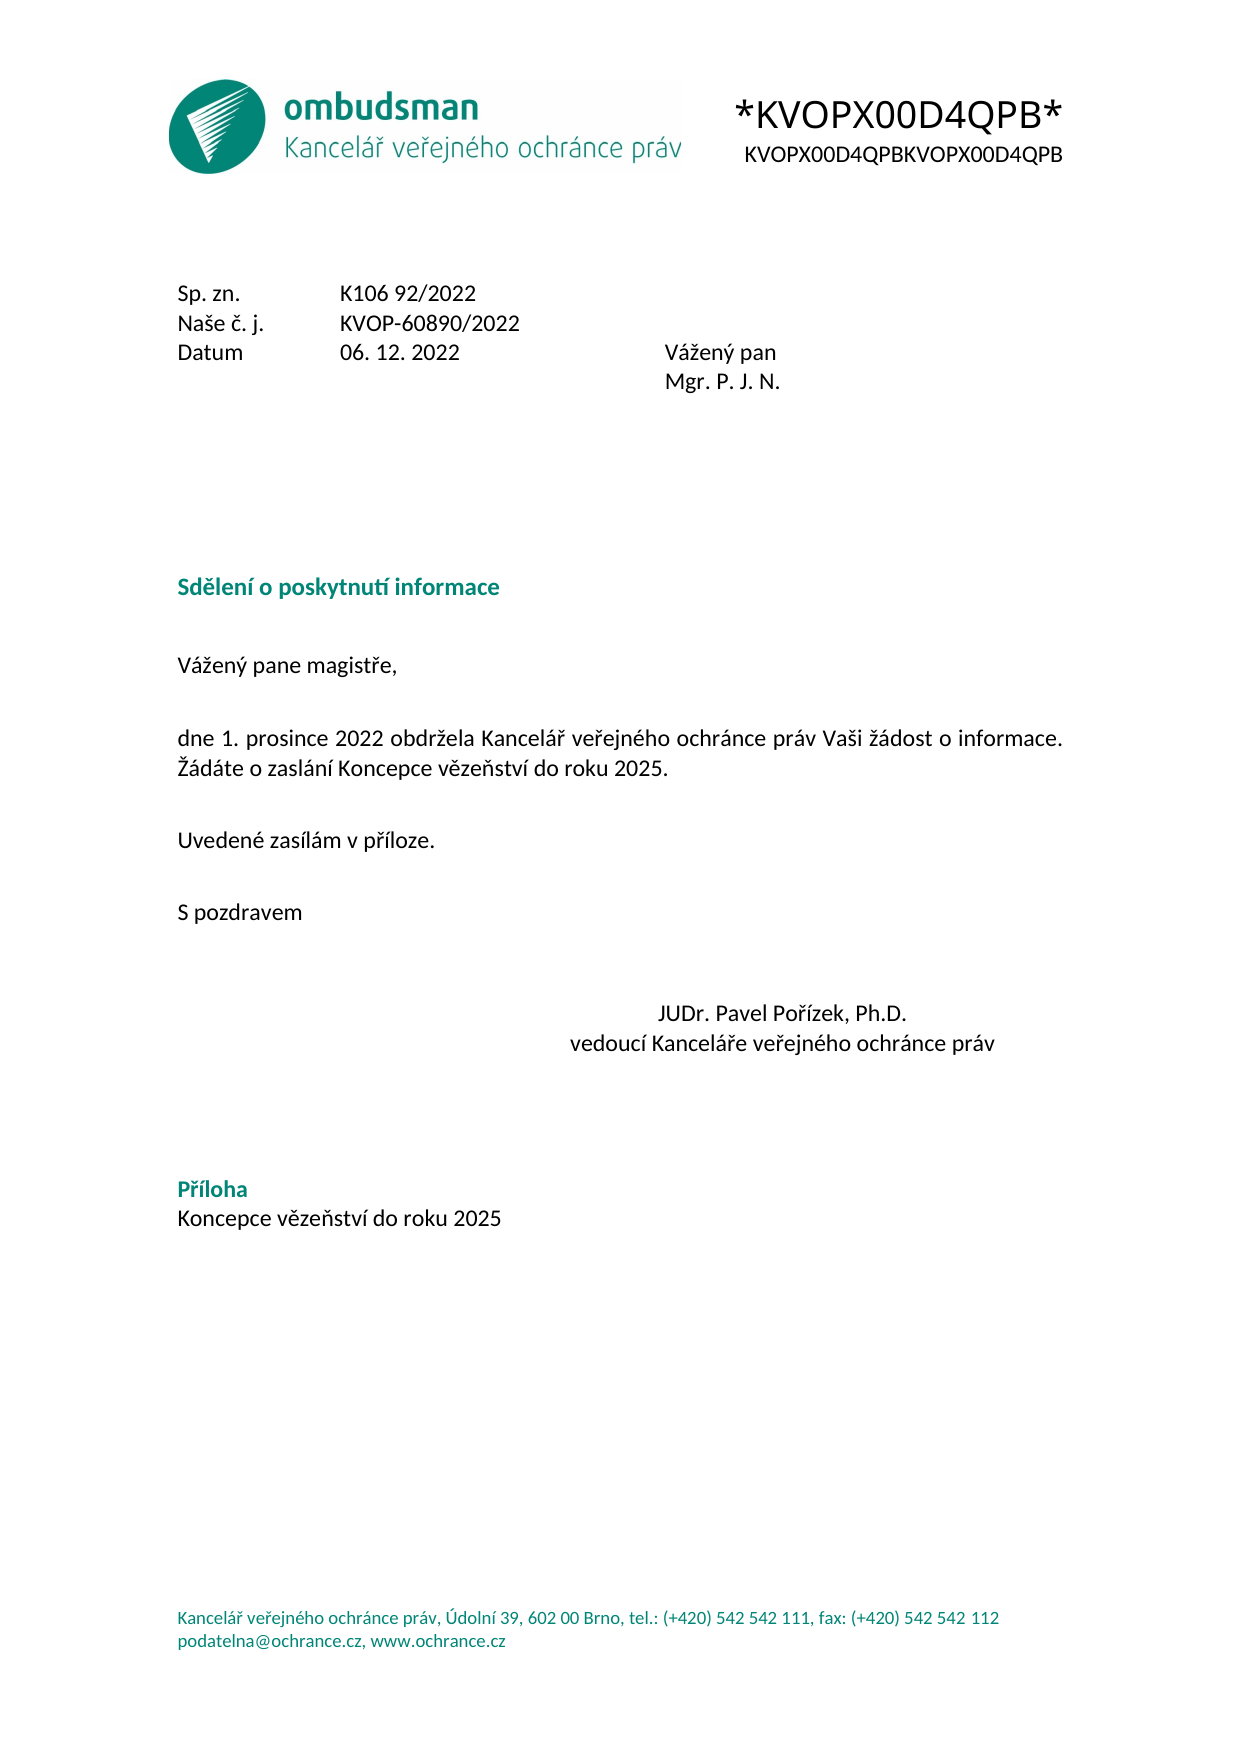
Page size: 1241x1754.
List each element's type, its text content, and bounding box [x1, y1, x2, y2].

subtitle Sdělení o poskytnutí informace [177, 571, 1063, 602]
text JUDr. Pavel Pořízek, Ph.D. [502, 998, 1063, 1028]
table_header Vážený pan Mgr. P. J. N. [665, 220, 1085, 513]
text S pozdravem [177, 897, 1063, 926]
text vedoucí Kanceláře veřejného ochránce práv [502, 1028, 1063, 1057]
text Koncepce vězeňství do roku 2025 [177, 1203, 1063, 1233]
text Uvedené zasílám v příloze. [177, 825, 1063, 854]
table_header Sp. zn. Naše č. j. Datum [177, 220, 340, 513]
text dne 1. prosince 2022 obdržela Kancelář veřejného ochránce práv Vaši žádost o informace. Žádáte o zaslání Koncepce vězeňství do roku 2025. [177, 723, 1063, 782]
text Příloha [177, 1174, 1063, 1203]
text Vážený pane magistře, [177, 651, 1063, 680]
table_header K106 92/2022 KVOP-60890/2022 06. 12. 2022 [340, 220, 664, 513]
